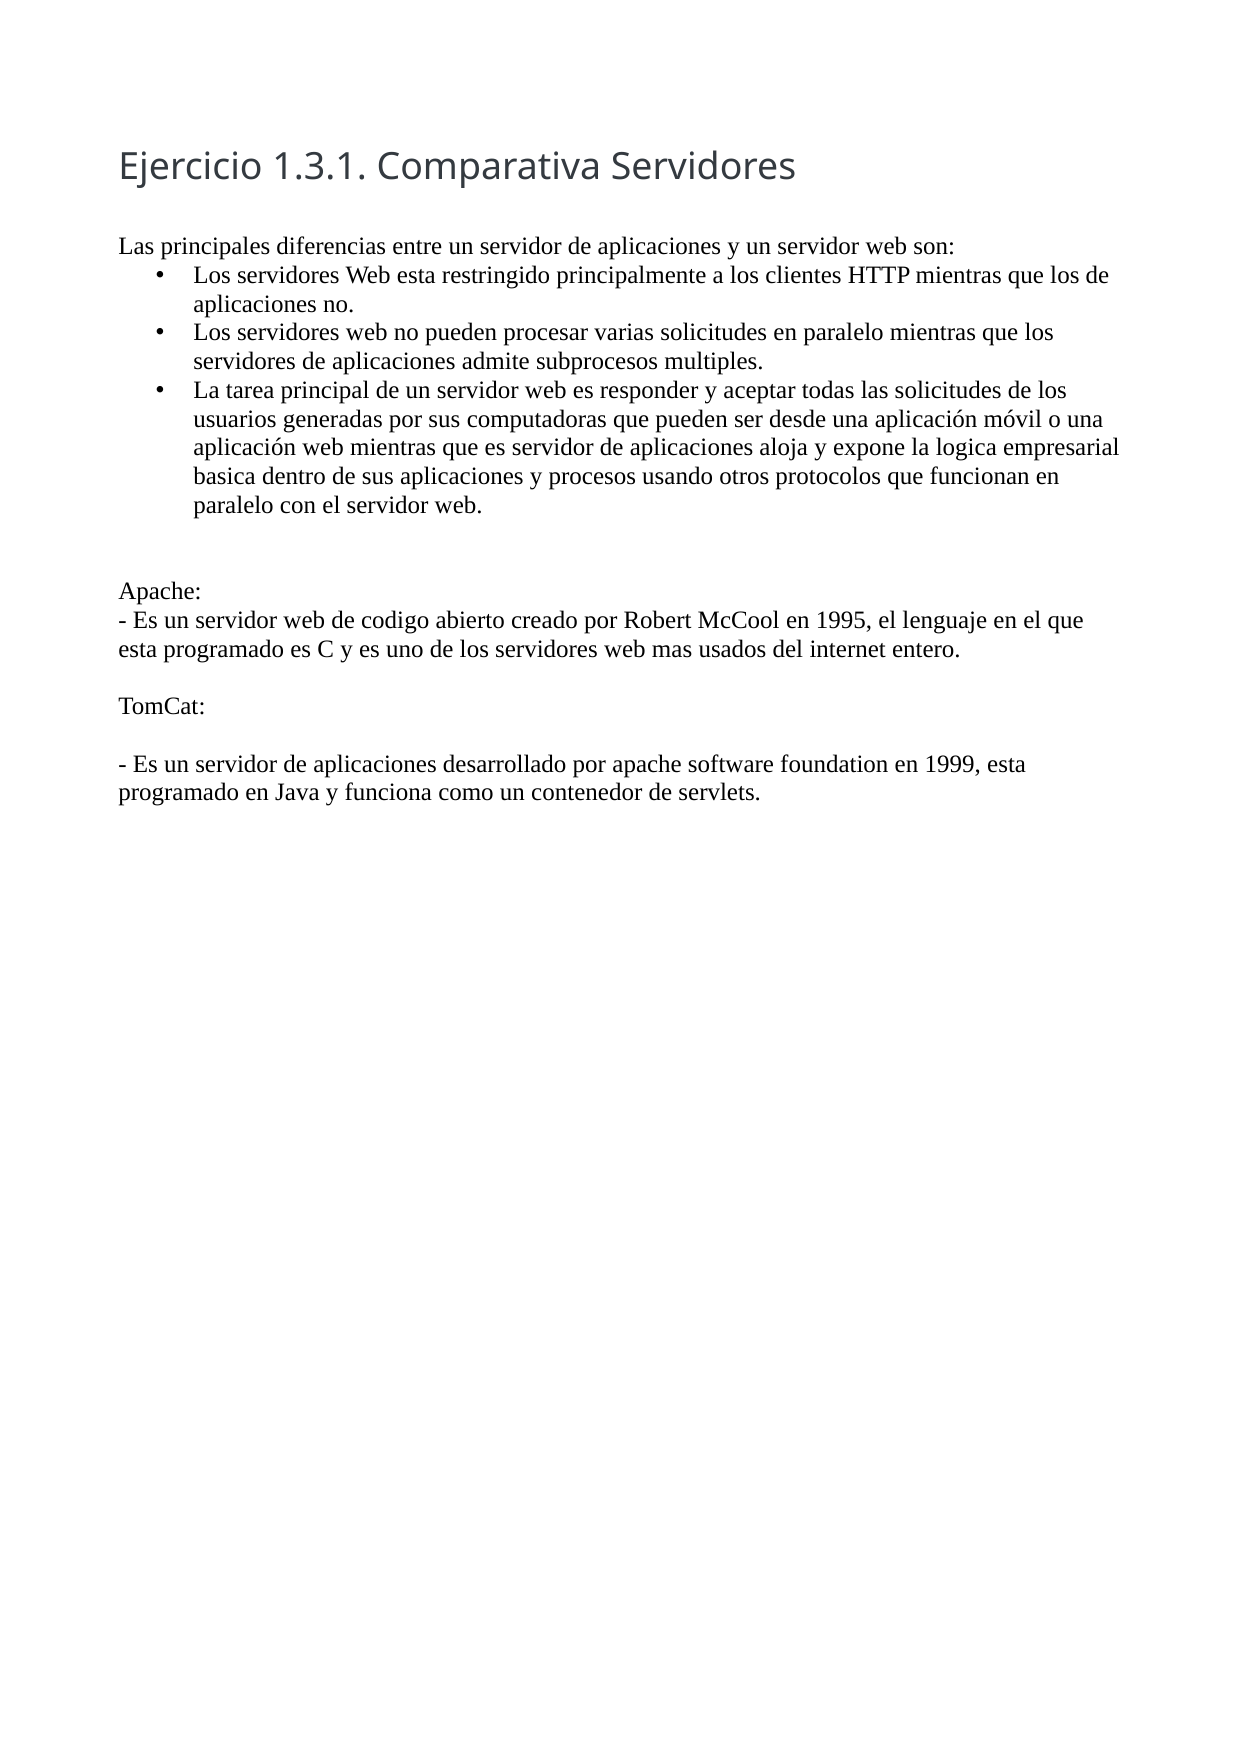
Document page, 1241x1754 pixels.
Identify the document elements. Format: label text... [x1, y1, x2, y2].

list Los servidores Web esta restringido principalmente a los clientes HTTP mientras que los de aplicaciones no. [156, 260, 1122, 317]
text - Es un servidor web de codigo abierto creado por Robert McCool en 1995, el lenguaje en el que esta programado es C y es uno de los servidores web mas usados del internet entero. [118, 605, 1122, 662]
text - Es un servidor de aplicaciones desarrollado por apache software foundation en 1999, esta programado en Java y funciona como un contenedor de servlets. [118, 749, 1122, 806]
text Apache: [118, 576, 1122, 605]
list Los servidores web no pueden procesar varias solicitudes en paralelo mientras que los servidores de aplicaciones admite subprocesos multiples. [156, 317, 1122, 375]
list La tarea principal de un servidor web es responder y aceptar todas las solicitudes de los usuarios generadas por sus computadoras que pueden ser desde una aplicación móvil o una aplicación web mientras que es servidor de aplicaciones aloja y expone la logica empresarial basica dentro de sus aplicaciones y procesos usando otros protocolos que funcionan en paralelo con el servidor web. [156, 375, 1122, 519]
subtitle Ejercicio 1.3.1. Comparativa Servidores [118, 139, 1122, 190]
text TomCat: [118, 691, 1122, 720]
text Las principales diferencias entre un servidor de aplicaciones y un servidor web son: [118, 231, 1122, 260]
